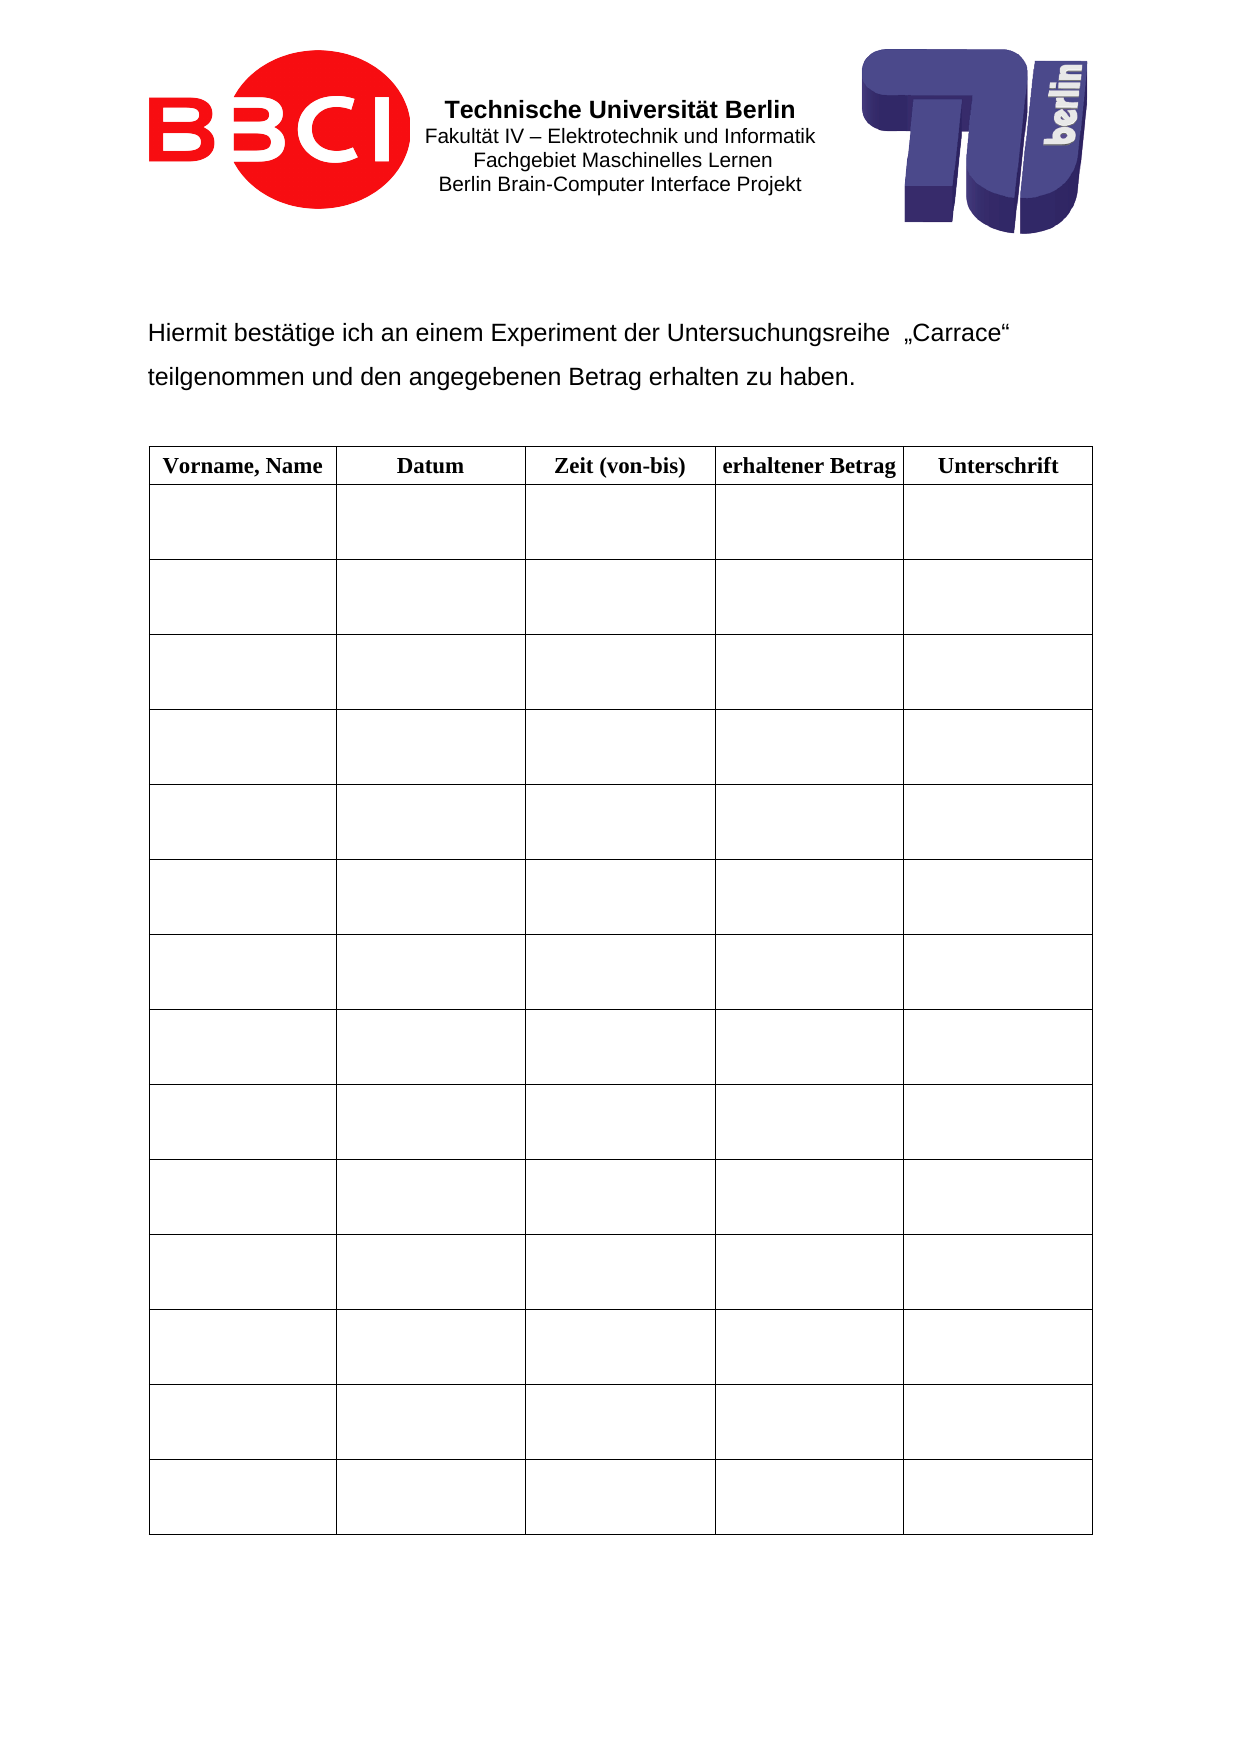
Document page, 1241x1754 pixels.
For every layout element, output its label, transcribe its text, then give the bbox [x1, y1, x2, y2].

table_cell [526, 1385, 715, 1459]
table_cell [526, 1235, 715, 1309]
table_cell [337, 560, 525, 634]
table_cell [526, 1085, 715, 1159]
table_cell [337, 1460, 525, 1534]
table_cell [716, 560, 903, 634]
table_cell [716, 1310, 903, 1384]
table_header Datum [337, 447, 525, 484]
table_cell [716, 935, 903, 1009]
picture [861, 49, 1088, 234]
table_cell [716, 785, 903, 859]
table_cell [904, 635, 1092, 709]
table_cell [150, 560, 336, 634]
table_cell [716, 1010, 903, 1084]
table_cell [716, 860, 903, 934]
table_cell [337, 785, 525, 859]
table_cell [904, 935, 1092, 1009]
table_cell [337, 1160, 525, 1234]
table_cell [526, 860, 715, 934]
table_cell [150, 710, 336, 784]
table_cell [150, 785, 336, 859]
text Hiermit bestätige ich an einem Experiment der Untersuchungsreihe „Carrace“ teilgenommen und den angegebenen Betrag erhalten zu haben. [148, 318, 1092, 390]
table_cell [526, 1310, 715, 1384]
table_cell [150, 635, 336, 709]
table_cell [150, 935, 336, 1009]
table_cell [904, 1160, 1092, 1234]
table_cell [526, 710, 715, 784]
table_cell [716, 485, 903, 559]
table_header Unterschrift [904, 447, 1092, 484]
table_cell [337, 860, 525, 934]
table_cell [716, 635, 903, 709]
table_cell [150, 1010, 336, 1084]
table_cell [337, 935, 525, 1009]
table_cell [337, 710, 525, 784]
table_cell [526, 785, 715, 859]
table_cell [904, 1460, 1092, 1534]
table_cell [904, 860, 1092, 934]
table_cell [904, 1385, 1092, 1459]
table_cell [904, 1310, 1092, 1384]
table_cell [716, 1460, 903, 1534]
table_cell [904, 485, 1092, 559]
table_cell [150, 860, 336, 934]
table_cell [716, 710, 903, 784]
table_cell [337, 1310, 525, 1384]
table_cell [716, 1235, 903, 1309]
table_cell [526, 635, 715, 709]
table_cell [337, 1010, 525, 1084]
table_cell [337, 485, 525, 559]
table_cell [716, 1085, 903, 1159]
table_cell [337, 1235, 525, 1309]
table_cell [716, 1160, 903, 1234]
table_cell [526, 485, 715, 559]
table_cell [904, 710, 1092, 784]
table_cell [526, 1460, 715, 1534]
table_cell [904, 560, 1092, 634]
table_cell [904, 1235, 1092, 1309]
table_header Zeit (von-bis) [526, 447, 715, 484]
table_cell [337, 1085, 525, 1159]
table_cell [337, 635, 525, 709]
table_header erhaltener Betrag [716, 447, 903, 484]
table_cell [526, 935, 715, 1009]
table_cell [904, 785, 1092, 859]
table_cell [716, 1385, 903, 1459]
table_header Vorname, Name [150, 447, 336, 484]
table_cell [150, 1385, 336, 1459]
table_cell [150, 1235, 336, 1309]
table_cell [337, 1385, 525, 1459]
table_cell [150, 1160, 336, 1234]
table_cell [526, 1010, 715, 1084]
table_cell [150, 1460, 336, 1534]
table_cell [150, 1310, 336, 1384]
table_cell [150, 1085, 336, 1159]
table_cell [150, 485, 336, 559]
table_cell [526, 1160, 715, 1234]
table_cell [526, 560, 715, 634]
picture [149, 50, 410, 209]
table_cell [904, 1010, 1092, 1084]
table_cell [904, 1085, 1092, 1159]
